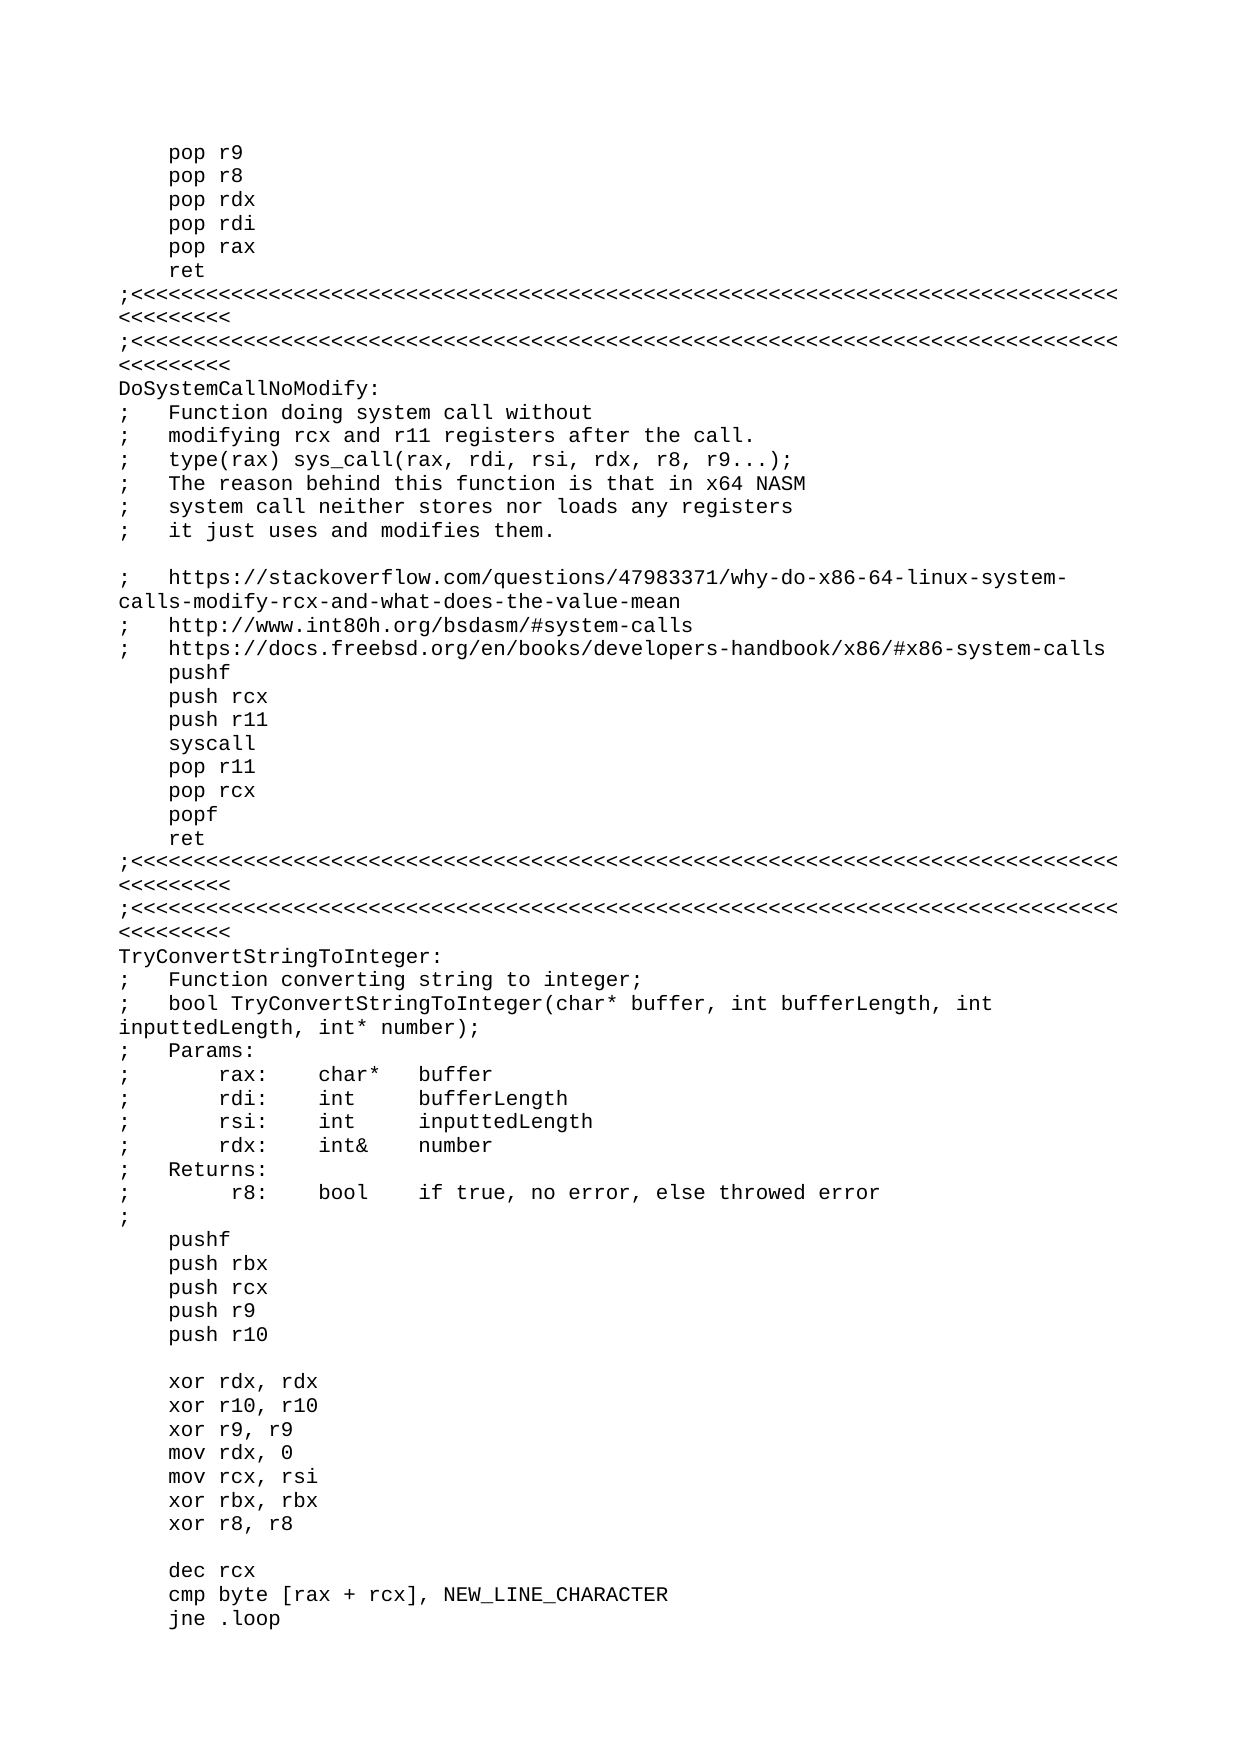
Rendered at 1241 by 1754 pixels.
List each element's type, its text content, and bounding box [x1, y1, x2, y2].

text ; Function converting string to integer; [118, 969, 1122, 993]
text mov rcx, rsi [118, 1466, 1122, 1489]
text ;<<<<<<<<<<<<<<<<<<<<<<<<<<<<<<<<<<<<<<<<<<<<<<<<<<<<<<<<<<<<<<<<<<<<<<<<<<<<<<<<<<<<<<<< [118, 284, 1122, 331]
text ;<<<<<<<<<<<<<<<<<<<<<<<<<<<<<<<<<<<<<<<<<<<<<<<<<<<<<<<<<<<<<<<<<<<<<<<<<<<<<<<<<<<<<<<< [118, 898, 1122, 946]
text ; The reason behind this function is that in x64 NASM [118, 473, 1122, 496]
text push rcx [118, 686, 1122, 709]
text DoSystemCallNoModify: [118, 378, 1122, 402]
text ; rdi: int bufferLength [118, 1088, 1122, 1111]
text cmp byte [rax + rcx], NEW_LINE_CHARACTER [118, 1584, 1122, 1608]
text push rcx [118, 1277, 1122, 1300]
text pop r9 [118, 142, 1122, 165]
text push r10 [118, 1324, 1122, 1348]
text push r9 [118, 1300, 1122, 1324]
text ; Returns: [118, 1158, 1122, 1182]
text ; bool TryConvertStringToInteger(char* buffer, int bufferLength, int inputtedLength, int* number); [118, 993, 1122, 1040]
text ret [118, 827, 1122, 851]
text pop rax [118, 236, 1122, 260]
text ; rdx: int& number [118, 1135, 1122, 1158]
text pushf [118, 662, 1122, 686]
text dec rcx [118, 1561, 1122, 1584]
text ; Function doing system call without [118, 402, 1122, 426]
text ; [118, 1206, 1122, 1229]
text ; https://stackoverflow.com/questions/47983371/why-do-x86-64-linux-system-calls-modify-rcx-and-what-does-the-value-mean [118, 567, 1122, 615]
text xor rbx, rbx [118, 1489, 1122, 1513]
text xor r10, r10 [118, 1395, 1122, 1419]
text xor r8, r8 [118, 1513, 1122, 1537]
text mov rdx, 0 [118, 1442, 1122, 1466]
text pop r8 [118, 165, 1122, 189]
text ; type(rax) sys_call(rax, rdi, rsi, rdx, r8, r9...); [118, 449, 1122, 473]
text push r11 [118, 709, 1122, 733]
text ;<<<<<<<<<<<<<<<<<<<<<<<<<<<<<<<<<<<<<<<<<<<<<<<<<<<<<<<<<<<<<<<<<<<<<<<<<<<<<<<<<<<<<<<< [118, 331, 1122, 378]
text ; Params: [118, 1040, 1122, 1064]
text ; https://docs.freebsd.org/en/books/developers-handbook/x86/#x86-system-calls [118, 638, 1122, 662]
text popf [118, 804, 1122, 827]
text push rbx [118, 1253, 1122, 1277]
text ;<<<<<<<<<<<<<<<<<<<<<<<<<<<<<<<<<<<<<<<<<<<<<<<<<<<<<<<<<<<<<<<<<<<<<<<<<<<<<<<<<<<<<<<< [118, 851, 1122, 898]
text pushf [118, 1229, 1122, 1253]
text TryConvertStringToInteger: [118, 946, 1122, 969]
text xor r9, r9 [118, 1419, 1122, 1442]
text pop r11 [118, 757, 1122, 780]
text ret [118, 260, 1122, 284]
text xor rdx, rdx [118, 1371, 1122, 1395]
text syscall [118, 733, 1122, 757]
text ; r8: bool if true, no error, else throwed error [118, 1182, 1122, 1206]
text pop rdi [118, 213, 1122, 236]
text ; system call neither stores nor loads any registers [118, 496, 1122, 520]
text pop rcx [118, 780, 1122, 804]
text ; modifying rcx and r11 registers after the call. [118, 426, 1122, 449]
text ; rax: char* buffer [118, 1064, 1122, 1088]
text ; it just uses and modifies them. [118, 520, 1122, 544]
text jne .loop [118, 1608, 1122, 1631]
text ; http://www.int80h.org/bsdasm/#system-calls [118, 615, 1122, 638]
text pop rdx [118, 189, 1122, 213]
text ; rsi: int inputtedLength [118, 1111, 1122, 1135]
